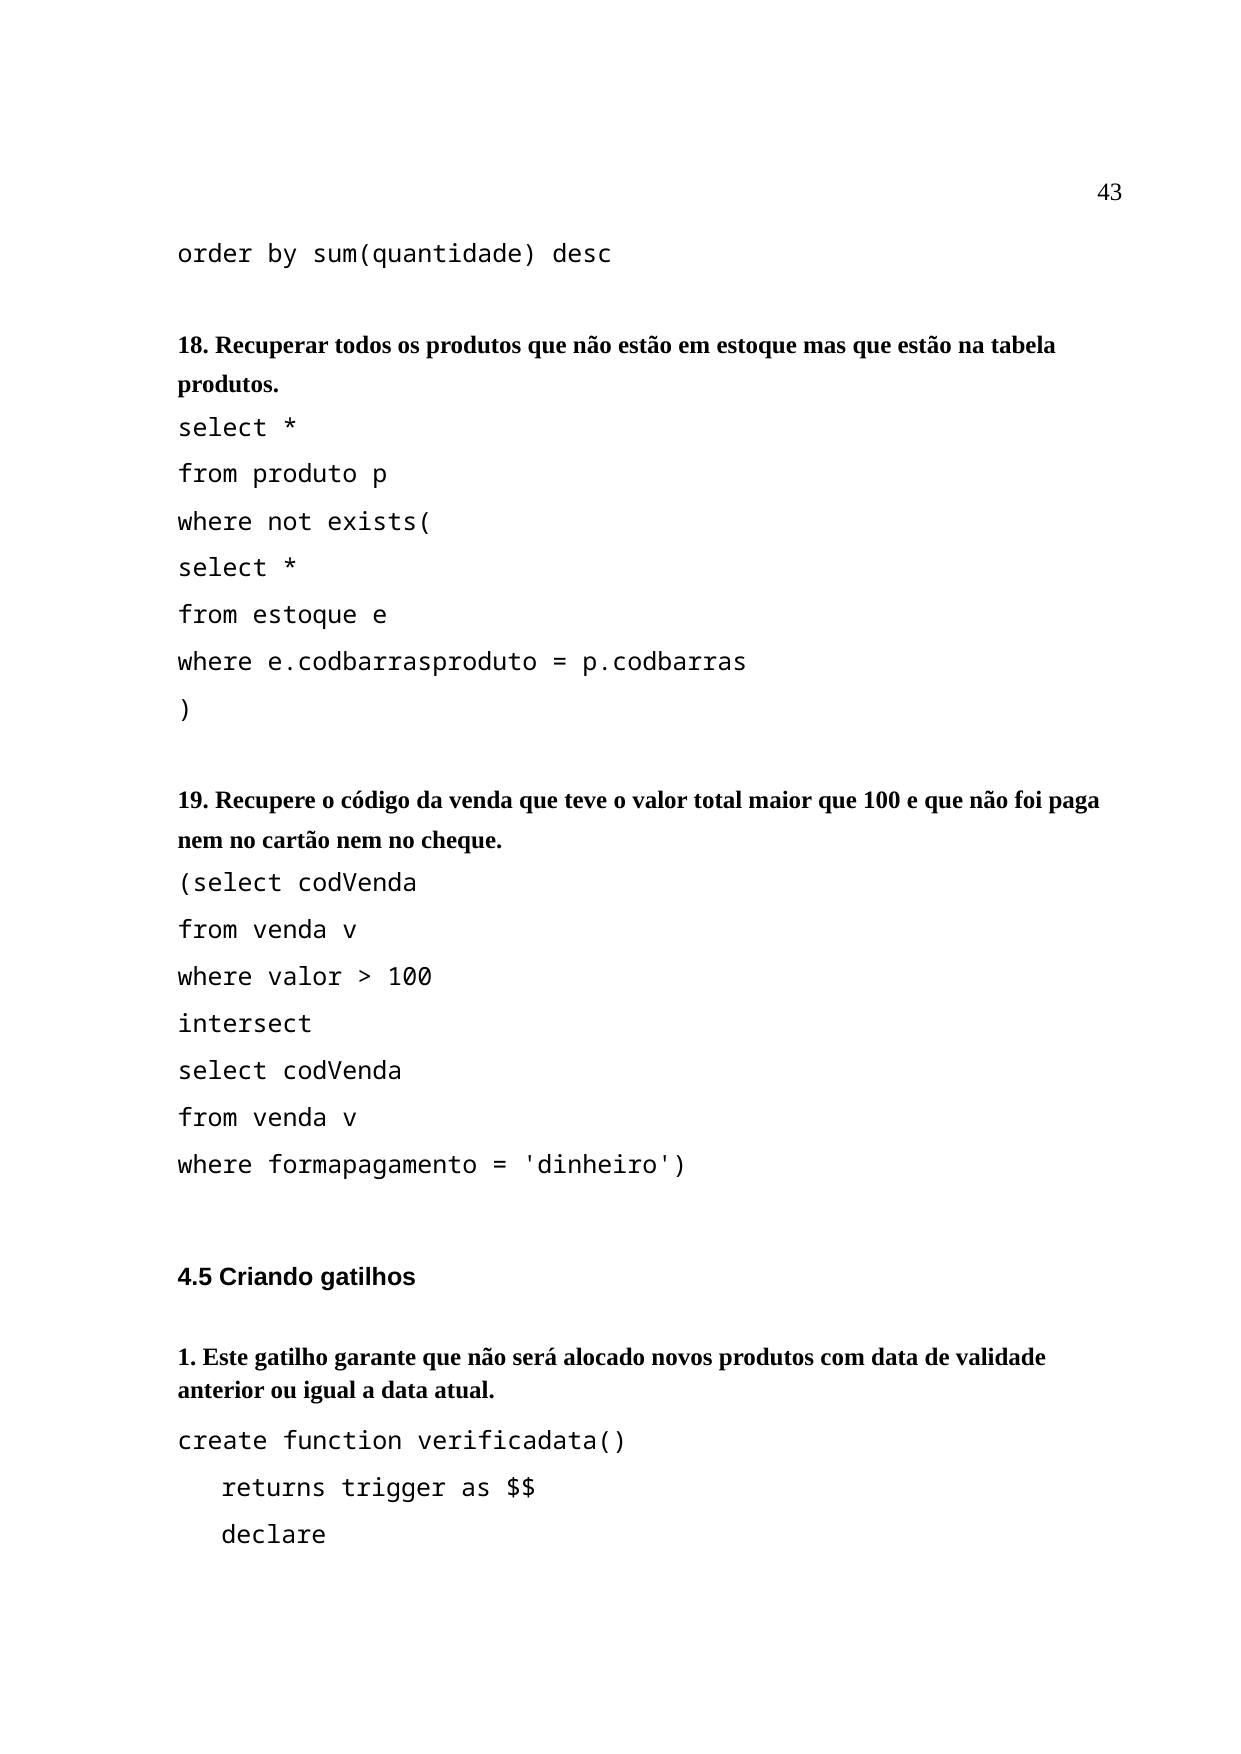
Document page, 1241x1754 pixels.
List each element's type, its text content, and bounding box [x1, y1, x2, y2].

text from venda v [177, 912, 1122, 946]
text from venda v [177, 1100, 1122, 1134]
text select codVenda [177, 1053, 1122, 1087]
subtitle 4.5 Criando gatilhos [177, 1261, 1122, 1290]
text intersect [177, 1006, 1122, 1040]
text returns trigger as $$ [177, 1470, 1122, 1504]
text declare [177, 1517, 1122, 1551]
text where formapagamento = 'dinheiro') [177, 1147, 1122, 1181]
text 19. Recupere o código da venda que teve o valor total maior que 100 e que não foi paga nem no cartão nem no cheque. [177, 786, 1122, 854]
text 1. Este gatilho garante que não será alocado novos produtos com data de validade anterior ou igual a data atual. [177, 1342, 1122, 1404]
text (select codVenda [177, 865, 1122, 899]
text where valor > 100 [177, 959, 1122, 993]
text select * from produto p where not exists( select * from estoque e where e.codbarrasproduto = p.codbarras ) [177, 409, 1122, 725]
text order by sum(quantidade) desc [177, 235, 1122, 269]
text 18. Recuperar todos os produtos que não estão em estoque mas que estão na tabela produtos. [177, 330, 1122, 398]
text create function verificadata() [177, 1423, 1122, 1457]
